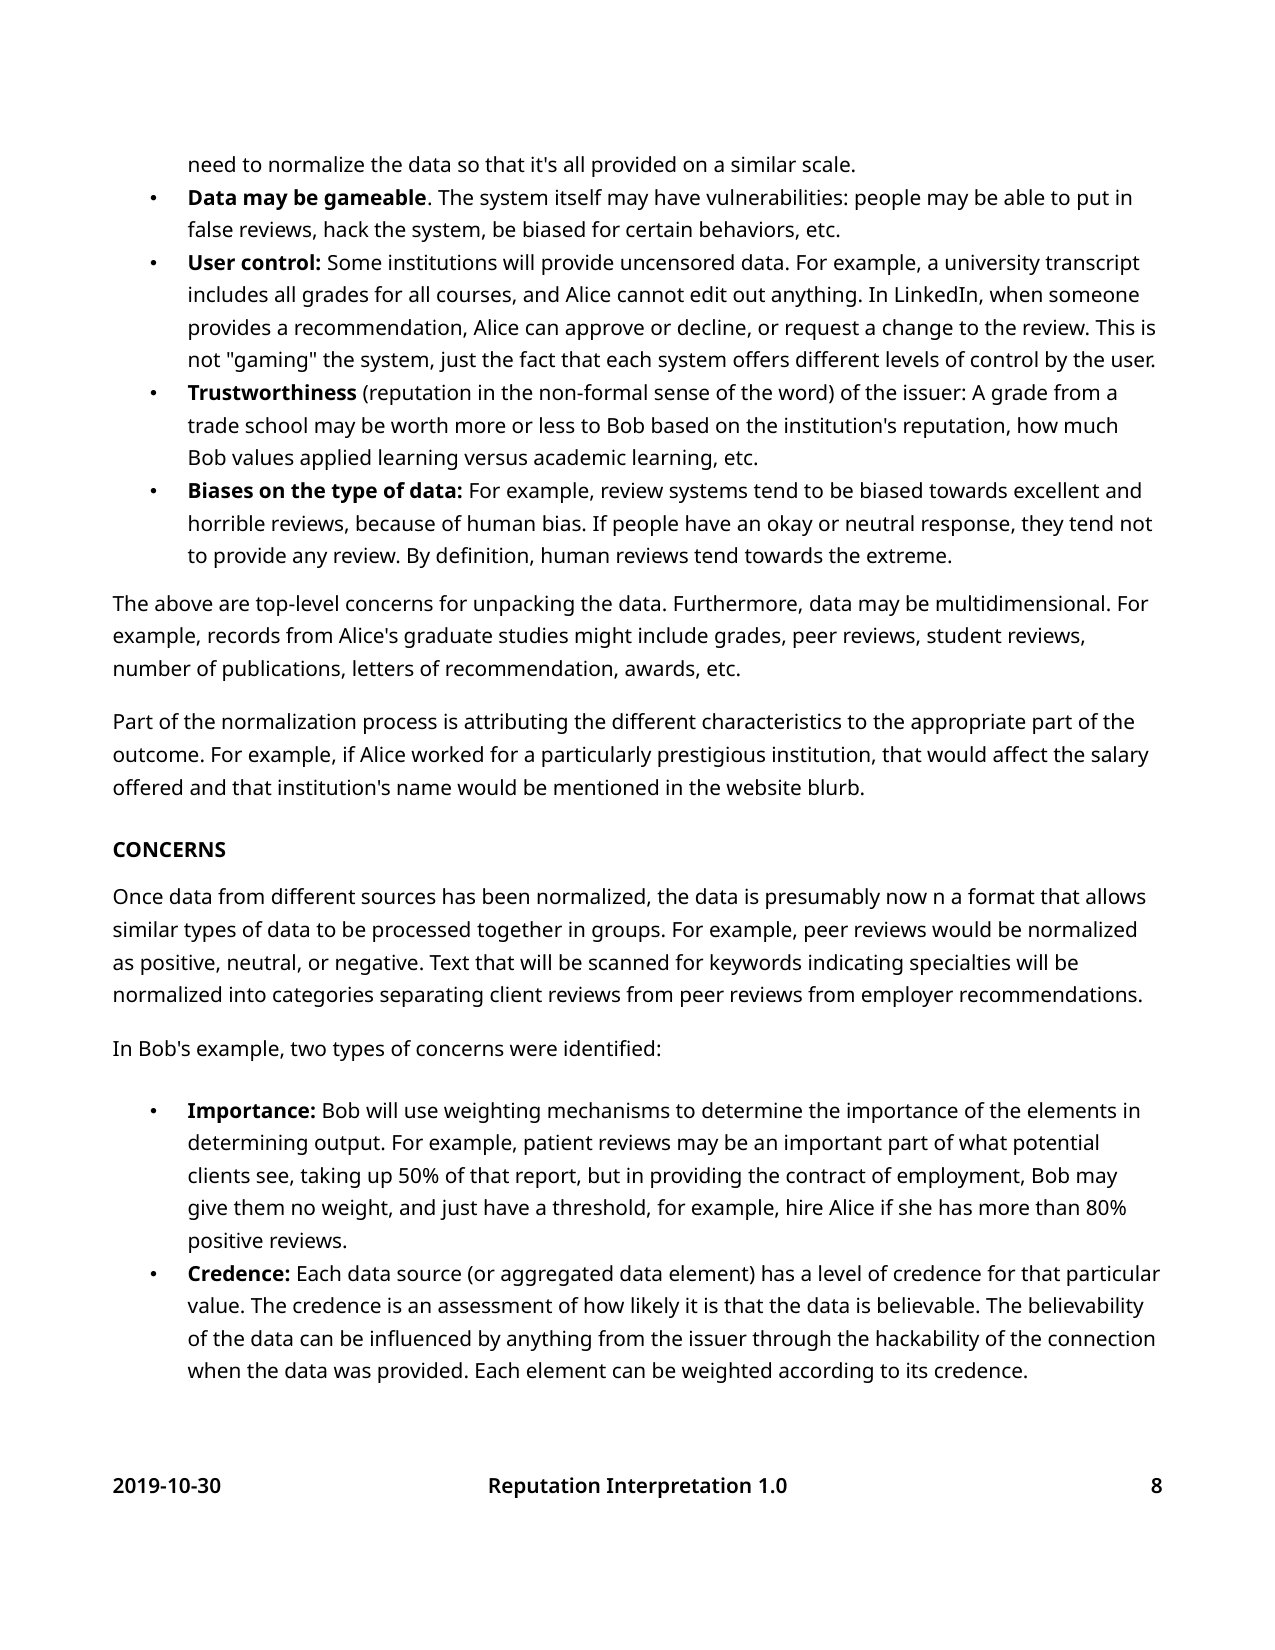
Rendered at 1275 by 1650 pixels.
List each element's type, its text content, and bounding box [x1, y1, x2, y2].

list User control: Some institutions will provide uncensored data. For example, a university transcript includes all grades for all courses, and Alice cannot edit out anything. In LinkedIn, when someone provides a recommendation, Alice can approve or decline, or request a change to the review. This is not "gaming" the system, just the fact that each system offers different levels of control by the user. [150, 248, 1162, 374]
list Biases on the type of data: For example, review systems tend to be biased towards excellent and horrible reviews, because of human bias. If people have an okay or neutral response, they tend not to provide any review. By definition, human reviews tend towards the extreme. [150, 476, 1162, 570]
text Once data from different sources has been normalized, the data is presumably now n a format that allows similar types of data to be processed together in groups. For example, peer reviews would be normalized as positive, neutral, or negative. Text that will be scanned for keywords indicating specialties will be normalized into categories separating client reviews from peer reviews from employer recommendations. [112, 882, 1162, 1009]
subtitle Concerns [112, 835, 1162, 863]
text In Bob's example, two types of concerns were identified: [112, 1034, 1162, 1062]
text The above are top-level concerns for unpacking the data. Furthermore, data may be multidimensional. For example, records from Alice's graduate studies might include grades, peer reviews, student reviews, number of publications, letters of recommendation, awards, etc. [112, 589, 1162, 682]
list Credence: Each data source (or aggregated data element) has a level of credence for that particular value. The credence is an assessment of how likely it is that the data is believable. The believability of the data can be influenced by anything from the issuer through the hackability of the connection when the data was provided. Each element can be weighted according to its credence. [150, 1259, 1162, 1385]
list Data may be gameable. The system itself may have vulnerabilities: people may be able to put in false reviews, hack the system, be biased for certain behaviors, etc. [150, 183, 1162, 244]
text Part of the normalization process is attributing the different characteristics to the appropriate part of the outcome. For example, if Alice worked for a particularly prestigious institution, that would affect the salary offered and that institution's name would be mentioned in the website blurb. [112, 707, 1162, 801]
list Importance: Bob will use weighting mechanisms to determine the importance of the elements in determining output. For example, patient reviews may be an important part of what potential clients see, taking up 50% of that report, but in providing the contract of employment, Bob may give them no weight, and just have a threshold, for example, hire Alice if she has more than 80% positive reviews. [150, 1096, 1162, 1254]
list Trustworthiness (reputation in the non-formal sense of the word) of the issuer: A grade from a trade school may be worth more or less to Bob based on the institution's reputation, how much Bob values applied learning versus academic learning, etc. [150, 378, 1162, 472]
list need to normalize the data so that it's all provided on a similar scale. [150, 150, 1162, 178]
